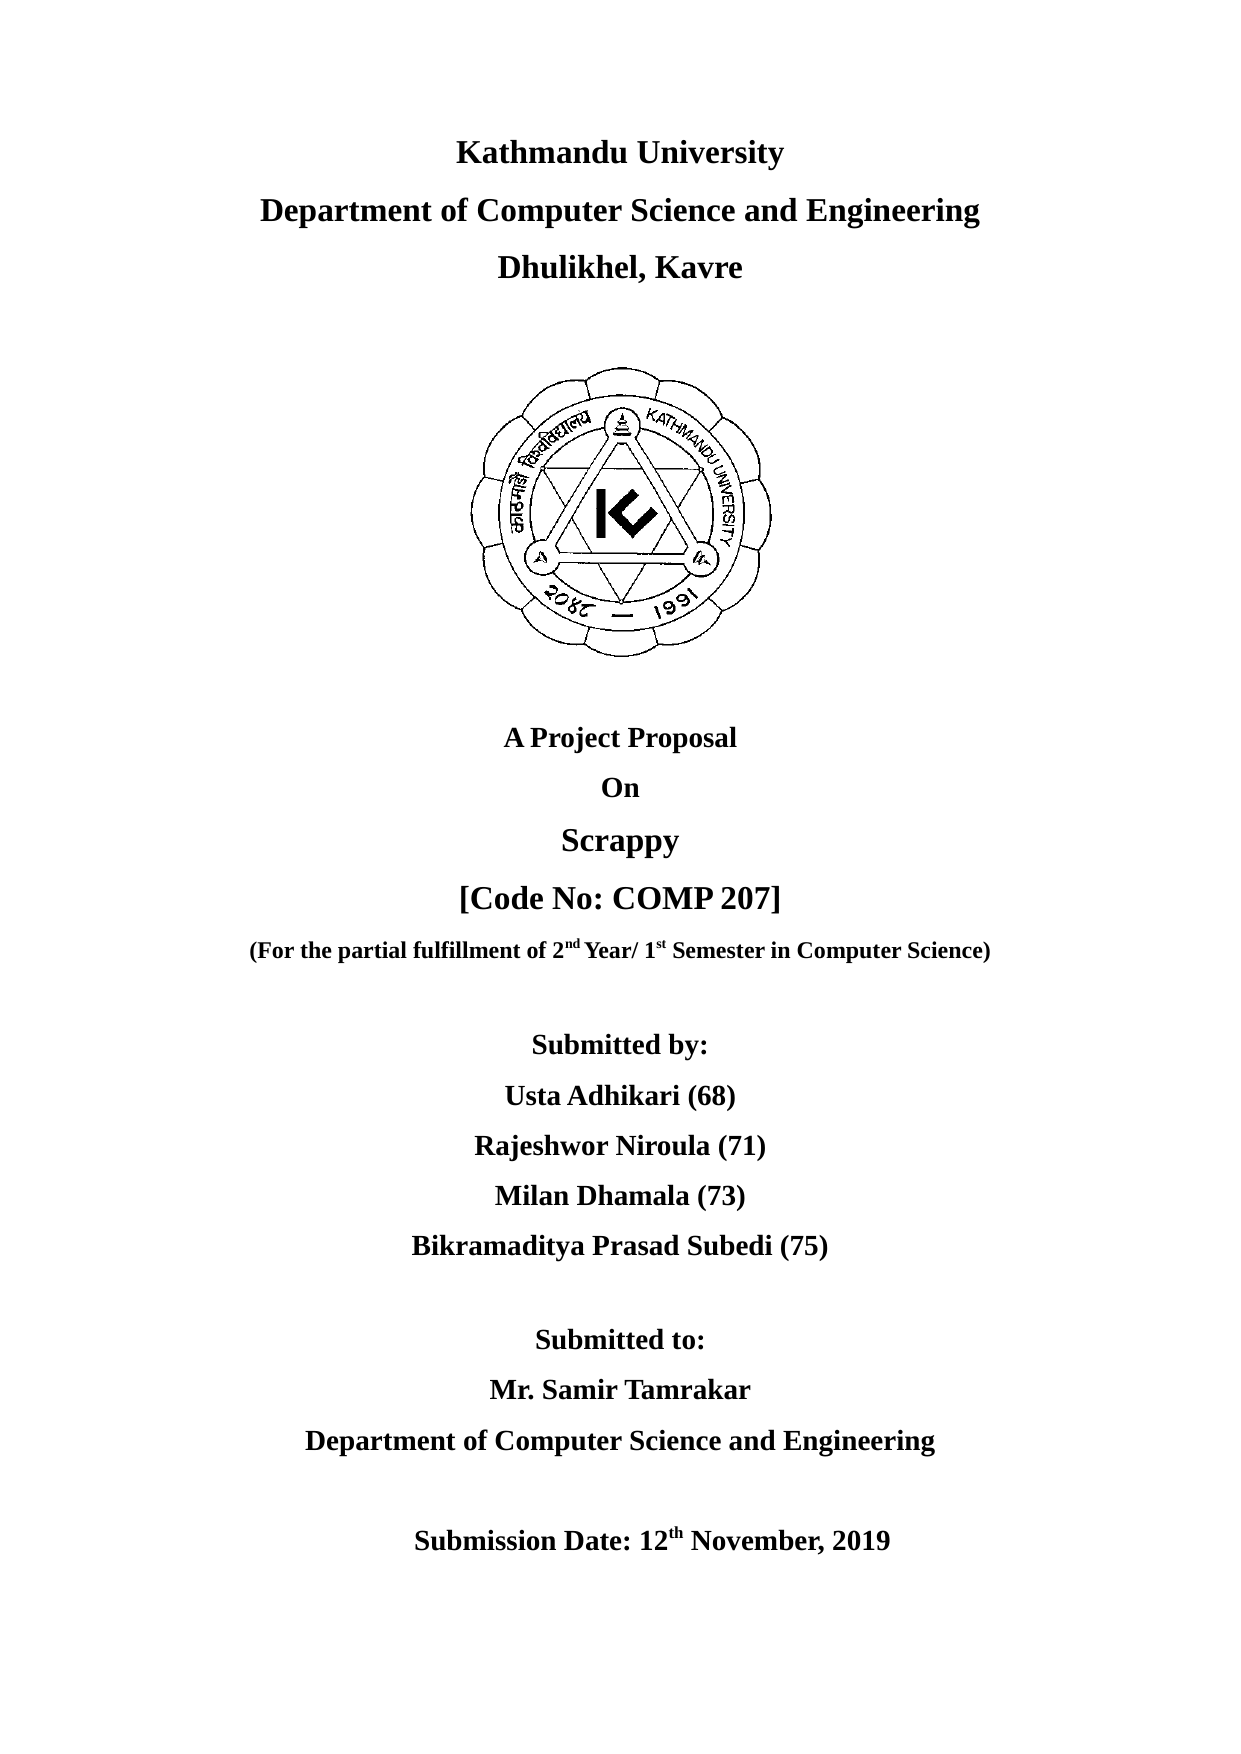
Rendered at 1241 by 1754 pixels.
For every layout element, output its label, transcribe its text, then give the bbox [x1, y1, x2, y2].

text On [118, 770, 1122, 804]
text Scrappy [118, 821, 1122, 859]
text (For the partial fulfillment of 2nd Year/ 1st Semester in Computer Science) [118, 936, 1122, 963]
text Submitted by: [118, 1027, 1122, 1061]
text Dhulikhel, Kavre [118, 247, 1122, 286]
text Rajeshwor Niroula (71) [118, 1128, 1122, 1161]
text Milan Dhamala (73) [118, 1178, 1122, 1212]
text Kathmandu University [118, 132, 1122, 171]
text Usta Adhikari (68) [118, 1078, 1122, 1111]
text Submission Date: 12th November, 2019 [340, 1523, 1122, 1557]
text A Project Proposal [118, 720, 1122, 753]
text Department of Computer Science and Engineering [118, 1423, 1122, 1456]
text [Code No: COMP 207] [118, 878, 1122, 916]
text Submitted to: [118, 1322, 1122, 1356]
text Bikramaditya Prasad Subedi (75) [118, 1228, 1122, 1262]
text Department of Computer Science and Engineering [118, 190, 1122, 228]
text Mr. Samir Tamrakar [118, 1372, 1122, 1406]
